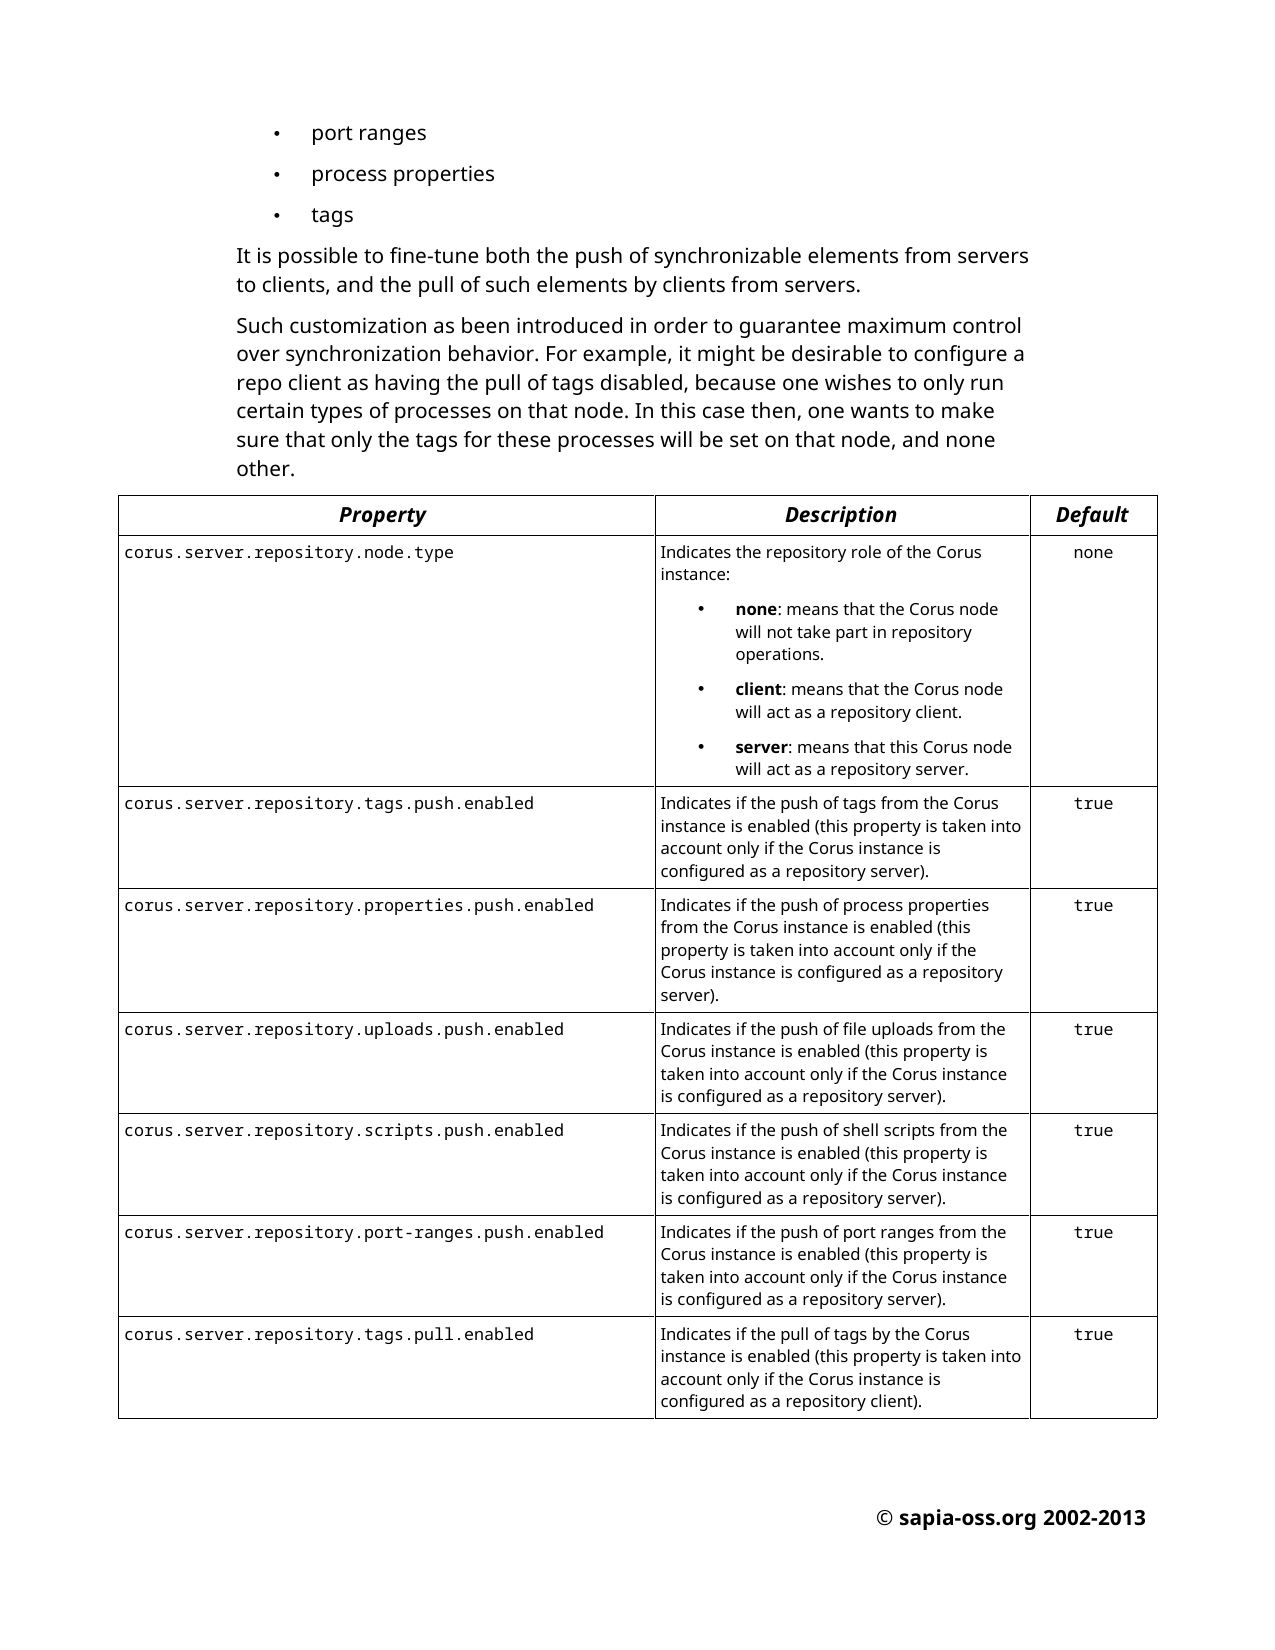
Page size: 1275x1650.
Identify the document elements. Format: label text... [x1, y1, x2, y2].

table_cell true [1031, 1013, 1157, 1113]
list process properties [274, 159, 1157, 188]
table_cell corus.server.repository.properties.push.enabled [119, 889, 654, 1012]
table_cell Indicates the repository role of the Corus instance: none: means that the Corus node will not take part in repository operations. client: means that the Corus node will act as a repository client. server: means that this Corus node will act as a repository server. [656, 536, 1029, 786]
table_cell true [1031, 1216, 1157, 1316]
table_cell corus.server.repository.port-ranges.push.enabled [119, 1216, 654, 1316]
table_cell Indicates if the push of tags from the Corus instance is enabled (this property is taken into account only if the Corus instance is configured as a repository server). [656, 787, 1029, 888]
table_cell Indicates if the push of file uploads from the Corus instance is enabled (this property is taken into account only if the Corus instance is configured as a repository server). [656, 1013, 1029, 1113]
table_cell corus.server.repository.tags.push.enabled [119, 787, 654, 888]
table_cell true [1031, 1317, 1157, 1418]
table_cell corus.server.repository.scripts.push.enabled [119, 1114, 654, 1215]
table_cell Indicates if the push of shell scripts from the Corus instance is enabled (this property is taken into account only if the Corus instance is configured as a repository server). [656, 1114, 1029, 1215]
table_cell Indicates if the push of port ranges from the Corus instance is enabled (this property is taken into account only if the Corus instance is configured as a repository server). [656, 1216, 1029, 1316]
table_header Description [656, 496, 1029, 535]
list port ranges [274, 118, 1157, 147]
table_header Default [1031, 496, 1157, 535]
table_cell none [1031, 536, 1157, 786]
table_cell corus.server.repository.node.type [119, 536, 654, 786]
table_cell Indicates if the pull of tags by the Corus instance is enabled (this property is taken into account only if the Corus instance is configured as a repository client). [656, 1317, 1029, 1418]
table_cell true [1031, 787, 1157, 888]
table_cell corus.server.repository.uploads.push.enabled [119, 1013, 654, 1113]
text It is possible to fine-tune both the push of synchronizable elements from servers to clients, and the pull of such elements by clients from servers. [236, 241, 1039, 298]
table_cell true [1031, 889, 1157, 1012]
list tags [274, 200, 1157, 229]
text Such customization as been introduced in order to guarantee maximum control over synchronization behavior. For example, it might be desirable to configure a repo client as having the pull of tags disabled, because one wishes to only run certain types of processes on that node. In this case then, one wants to make sure that only the tags for these processes will be set on that node, and none other. [236, 311, 1039, 482]
table_header Property [119, 496, 654, 535]
table_cell Indicates if the push of process properties from the Corus instance is enabled (this property is taken into account only if the Corus instance is configured as a repository server). [656, 889, 1029, 1012]
table_cell true [1031, 1114, 1157, 1215]
table_cell corus.server.repository.tags.pull.enabled [119, 1317, 654, 1418]
